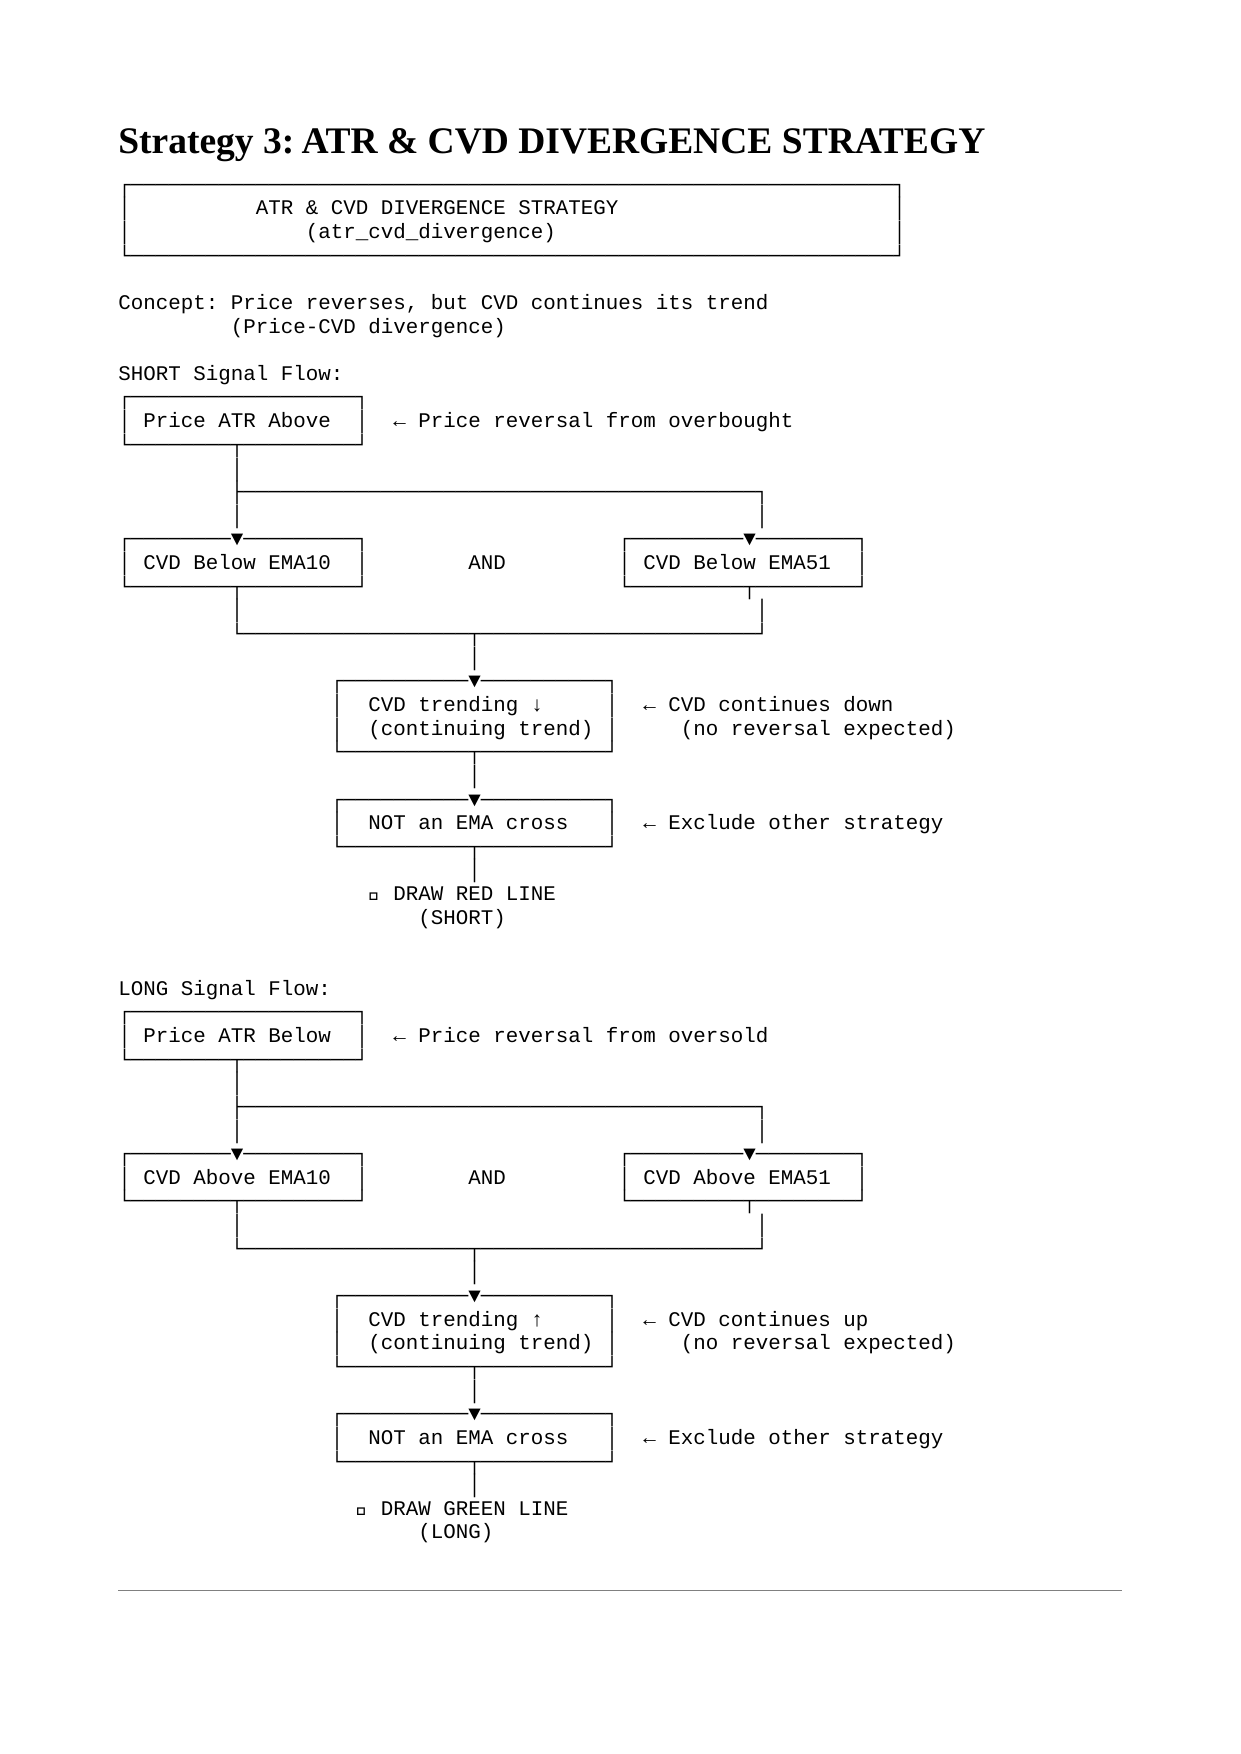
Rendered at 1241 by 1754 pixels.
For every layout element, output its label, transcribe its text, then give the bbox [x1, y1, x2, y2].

text ├─────────────────────────────────────────┐ [118, 481, 1122, 505]
text ├─────────────────────────────────────────┐ [237, 1096, 1122, 1119]
text └─────────────────────────────────────────────────────────────┘ [118, 245, 1122, 268]
text (SHORT) [118, 907, 1122, 930]
text └────────┬─────────┘ └─────────┬────────┘ [125, 576, 361, 586]
text └────────┬─────────┘ └─────────┬────────┘ [237, 576, 749, 599]
text │ CVD trending ↑ │ ← CVD continues up [337, 1309, 611, 1332]
text └──────────┬──────────┘ [475, 836, 1122, 859]
text │ │ [237, 505, 761, 528]
text │ [475, 647, 1122, 670]
text └──────────┬──────────┘ [118, 741, 1122, 765]
text │ [475, 1380, 1122, 1403]
text │ │ [118, 599, 1122, 623]
text SHORT Signal Flow: [118, 363, 1122, 387]
text ┌──────────────────┐ [118, 387, 1122, 410]
text LONG Signal Flow: [118, 978, 1122, 1001]
text └──────────┬──────────┘ [337, 836, 611, 846]
text └────────┬─────────┘ [125, 434, 361, 444]
text ┌──────────────────┐ [118, 1001, 1122, 1025]
text └──────────┬──────────┘ [118, 836, 474, 859]
text │ ATR & CVD DIVERGENCE STRATEGY │ [118, 197, 1122, 221]
text └────────┬─────────┘ └─────────┬────────┘ [118, 576, 236, 599]
text │ CVD Above EMA10 │ AND │ CVD Above EMA51 │ [862, 1167, 1122, 1191]
text └──────────┬──────────┘ [337, 1451, 611, 1461]
text └────────┬─────────┘ [125, 1049, 361, 1059]
text │ Price ATR Below │ ← Price reversal from oversold [118, 1025, 1122, 1049]
text │ (atr_cvd_divergence) │ [118, 221, 1122, 245]
text │ [118, 1261, 1122, 1285]
text └──────────┬──────────┘ [475, 1451, 1122, 1474]
text └────────┬─────────┘ └─────────┬────────┘ [625, 576, 861, 586]
text │ [118, 457, 1122, 481]
text │ NOT an EMA cross │ ← Exclude other strategy [118, 812, 1122, 836]
text └──────────────────┬──────────────────────┘ [475, 1238, 1122, 1261]
text │ CVD Below EMA10 │ AND │ CVD Below EMA51 │ [118, 552, 1122, 576]
text ┌─────────────────────────────────────────────────────────────┐ [118, 174, 1122, 197]
text │ │ [118, 505, 236, 528]
text ┌──────────▼──────────┐ [118, 670, 1122, 694]
text ┌────────▼─────────┐ ┌─────────▼────────┐ [118, 528, 1122, 552]
text │ (continuing trend) │ (no reversal expected) [118, 718, 336, 741]
text │ [118, 1380, 474, 1403]
text │ │ [118, 1119, 1122, 1143]
text (LONG) [118, 1522, 1122, 1545]
text │ [118, 765, 474, 788]
text │ │ [118, 1214, 1122, 1238]
text │ CVD Above EMA10 │ AND │ CVD Above EMA51 │ [125, 1167, 361, 1191]
text (Price-CVD divergence) [118, 316, 1122, 339]
text │ CVD trending ↑ │ ← CVD continues up [612, 1309, 1122, 1332]
text └──────────┬──────────┘ [118, 1451, 474, 1474]
text │ CVD Above EMA10 │ AND │ CVD Above EMA51 │ [362, 1167, 624, 1191]
text └──────────────────┬──────────────────────┘ [237, 1238, 761, 1248]
text ┌──────────▼──────────┐ [118, 1285, 1122, 1309]
text │ (continuing trend) │ (no reversal expected) [118, 1332, 1122, 1356]
text ✅ DRAW RED LINE [118, 883, 1122, 907]
text │ (continuing trend) │ (no reversal expected) [612, 718, 1122, 741]
text └────────┬─────────┘ └─────────┬────────┘ [118, 1191, 1122, 1214]
text ┌──────────▼──────────┐ [118, 788, 1122, 812]
text │ [118, 859, 1122, 883]
text ┌────────▼─────────┐ ┌─────────▼────────┐ [118, 1143, 1122, 1167]
subtitle Strategy 3: ATR & CVD DIVERGENCE STRATEGY [118, 118, 1122, 161]
text │ [475, 765, 1122, 788]
text │ CVD trending ↑ │ ← CVD continues up [118, 1309, 336, 1332]
text └────────┬─────────┘ [118, 1049, 236, 1072]
text │ [118, 1072, 1122, 1096]
text │ [118, 1474, 1122, 1498]
text └──────────────────┬──────────────────────┘ [118, 1238, 474, 1261]
text ┌──────────▼──────────┐ [118, 1403, 1122, 1427]
text │ │ [762, 505, 1122, 528]
text └──────────────────┬──────────────────────┘ [118, 623, 1122, 647]
text └──────────┬──────────┘ [118, 1356, 1122, 1380]
text └────────┬─────────┘ [237, 1049, 1122, 1072]
text │ Price ATR Above │ ← Price reversal from overbought [118, 410, 1122, 434]
text ├─────────────────────────────────────────┐ [237, 1107, 761, 1119]
text │ [118, 647, 474, 670]
text ✅ DRAW GREEN LINE [118, 1498, 1122, 1522]
text │ NOT an EMA cross │ ← Exclude other strategy [118, 1427, 1122, 1451]
text ├─────────────────────────────────────────┐ [118, 1096, 236, 1119]
text └────────┬─────────┘ └─────────┬────────┘ [750, 576, 1122, 599]
text Concept: Price reverses, but CVD continues its trend [118, 292, 1122, 316]
text │ CVD Above EMA10 │ AND │ CVD Above EMA51 │ [625, 1167, 861, 1191]
text └────────┬─────────┘ [237, 434, 1122, 457]
text │ (continuing trend) │ (no reversal expected) [337, 718, 611, 741]
text └────────┬─────────┘ [118, 434, 236, 457]
text │ CVD trending ↓ │ ← CVD continues down [118, 694, 1122, 718]
